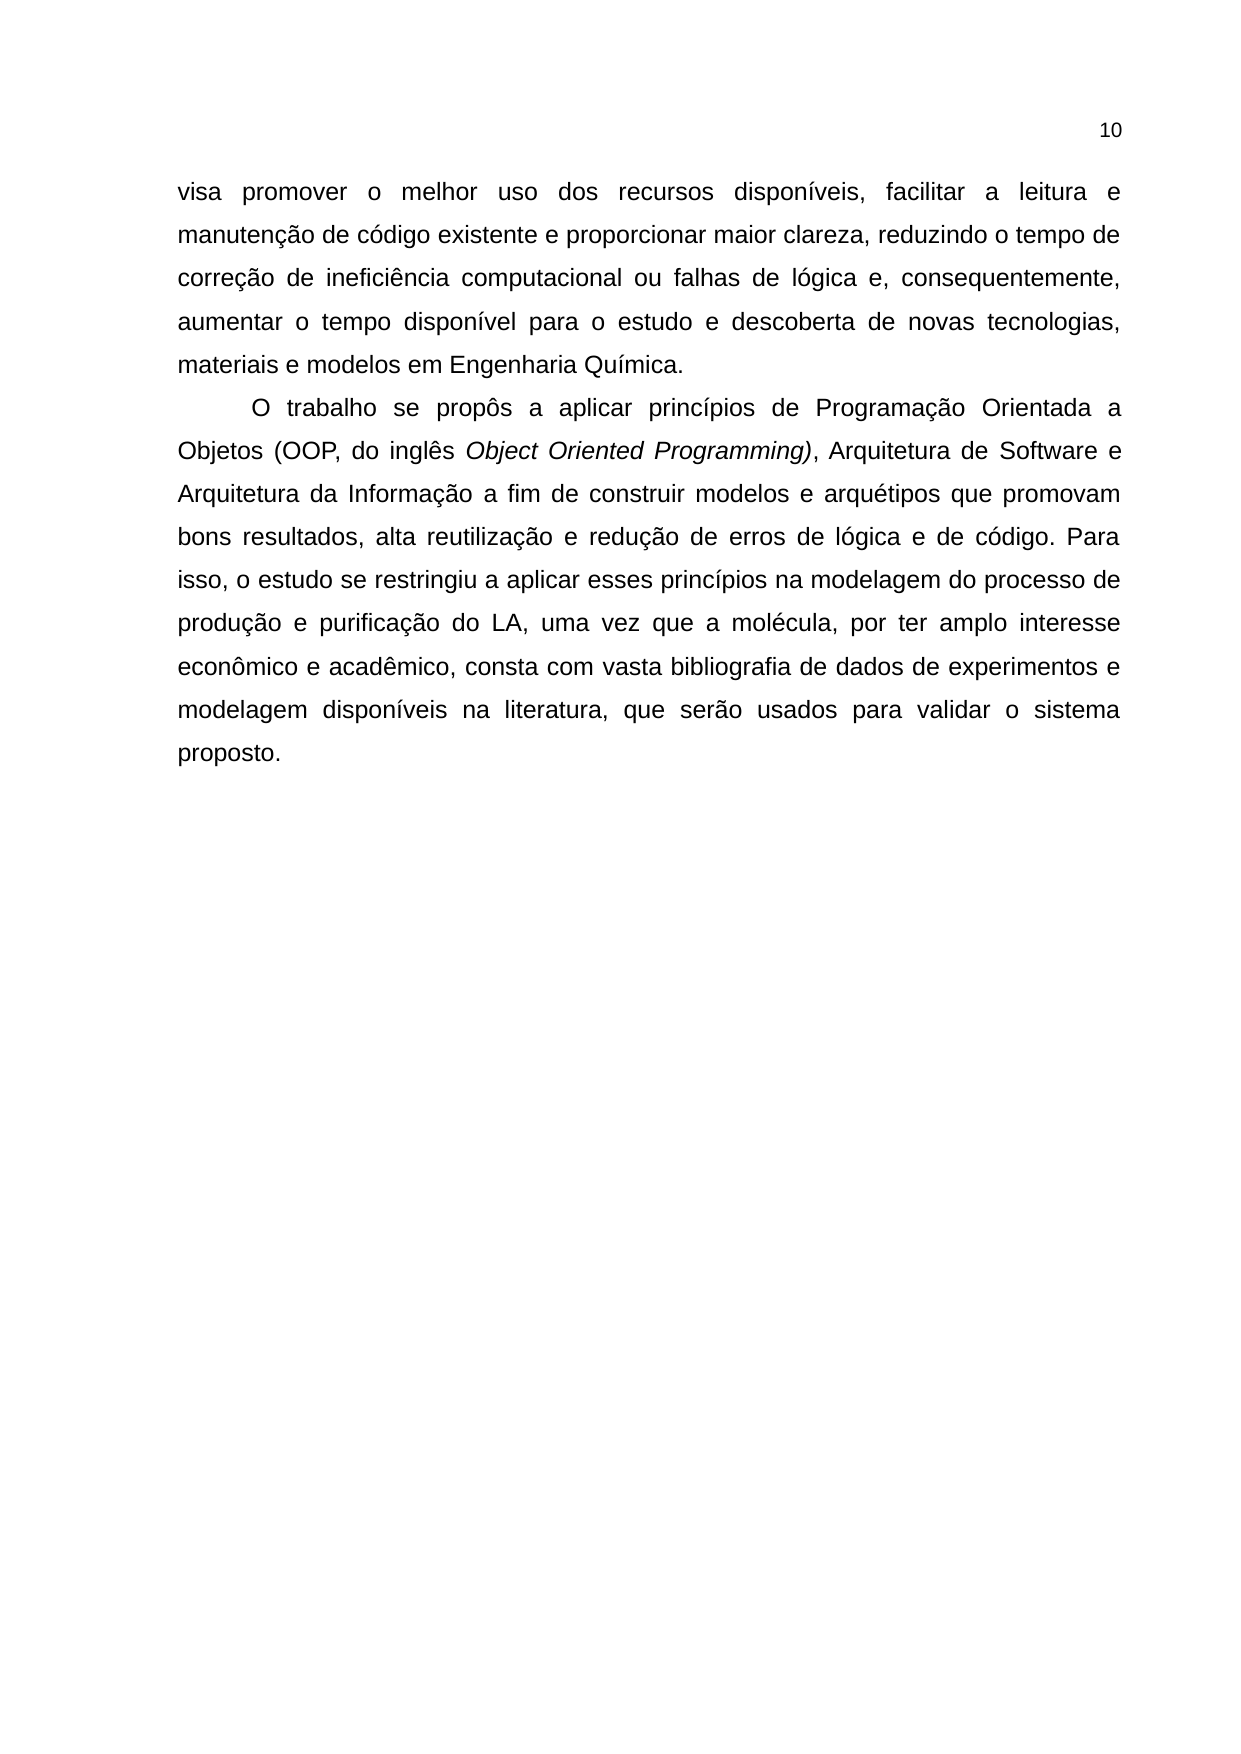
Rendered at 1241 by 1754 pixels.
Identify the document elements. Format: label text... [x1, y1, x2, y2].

text visa promover o melhor uso dos recursos disponíveis, facilitar a leitura e manutenção de código existente e proporcionar maior clareza, reduzindo o tempo de correção de ineficiência computacional ou falhas de lógica e, consequentemente, aumentar o tempo disponível para o estudo e descoberta de novas tecnologias, materiais e modelos em Engenharia Química. [177, 177, 1122, 378]
text O trabalho se propôs a aplicar princípios de Programação Orientada a Objetos (OOP, do inglês Object Oriented Programming), Arquitetura de Software e Arquitetura da Informação a fim de construir modelos e arquétipos que promovam bons resultados, alta reutilização e redução de erros de lógica e de código. Para isso, o estudo se restringiu a aplicar esses princípios na modelagem do processo de produção e purificação do LA, uma vez que a molécula, por ter amplo interesse econômico e acadêmico, consta com vasta bibliografia de dados de experimentos e modelagem disponíveis na literatura, que serão usados para validar o sistema proposto. [177, 393, 1122, 766]
